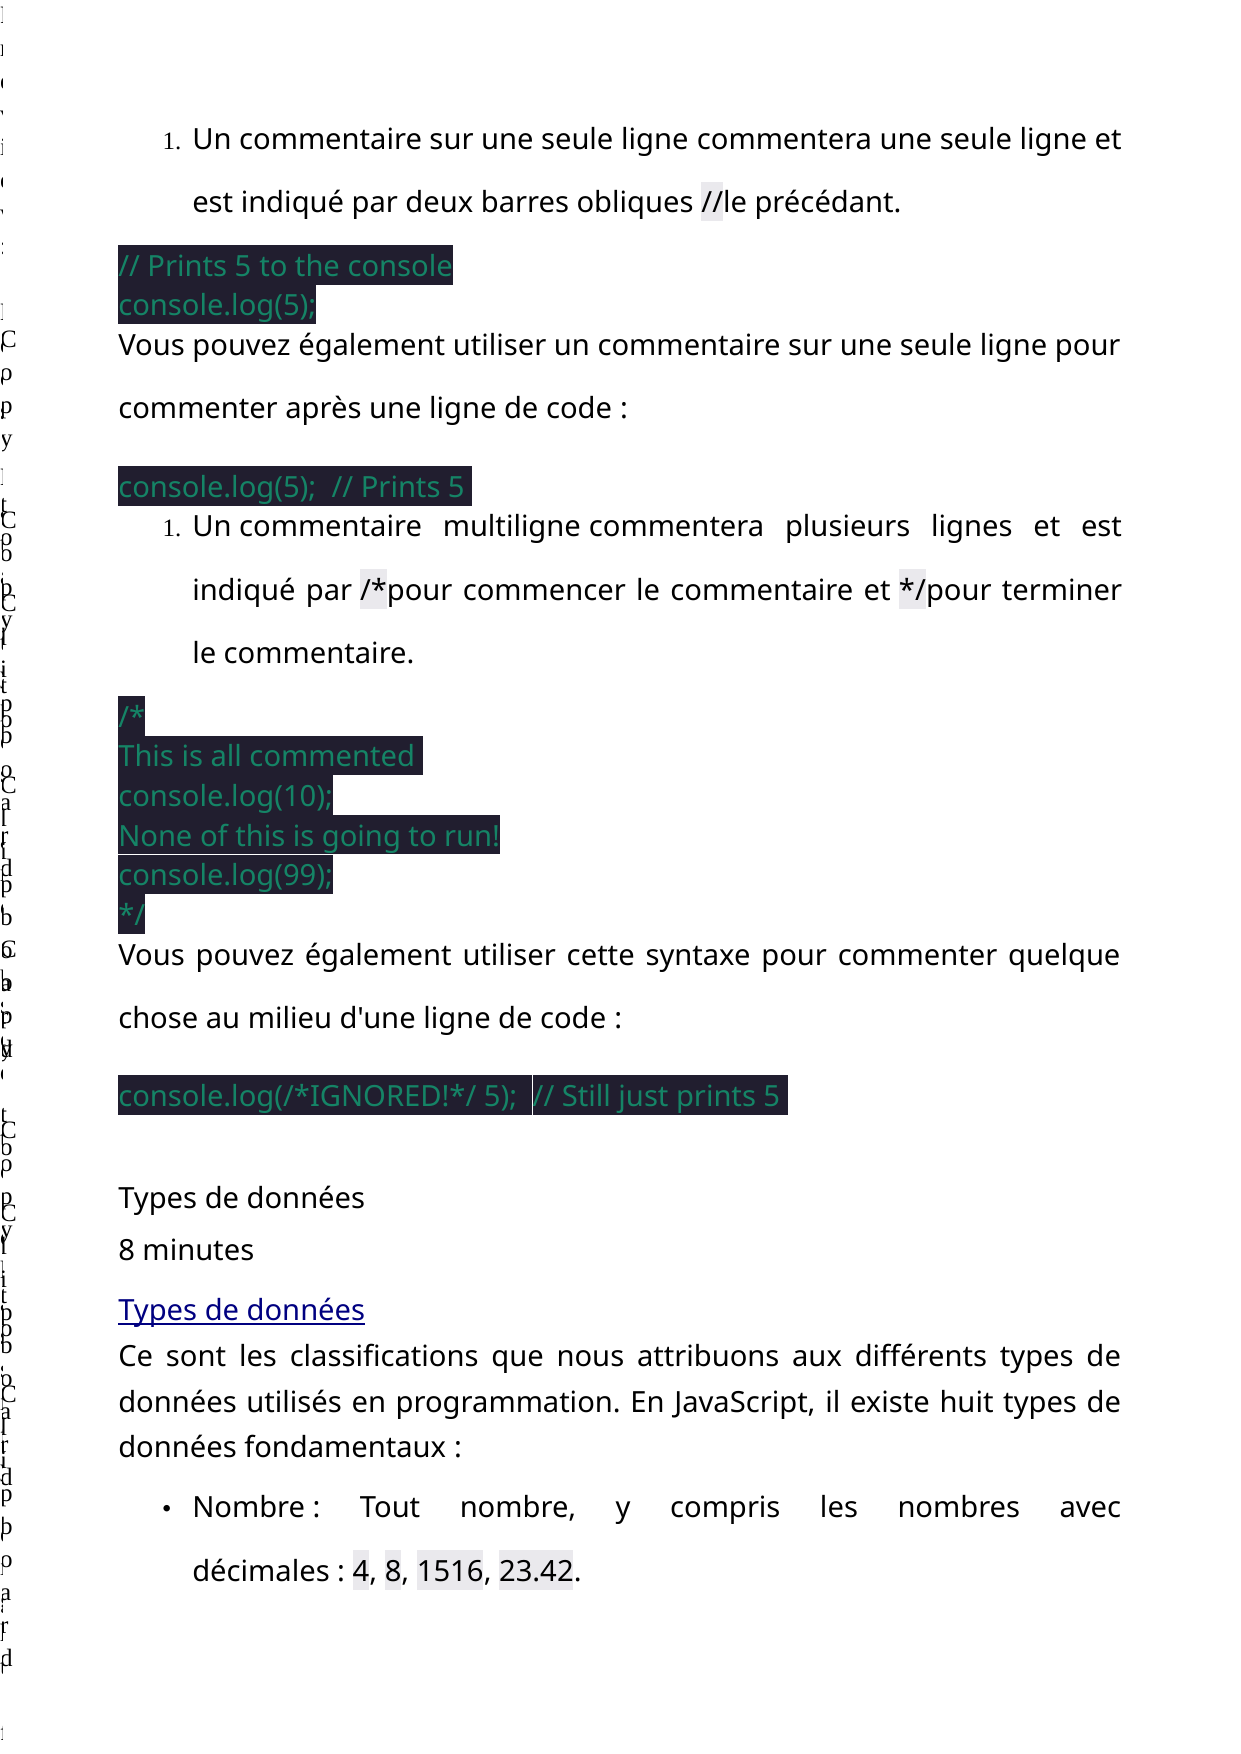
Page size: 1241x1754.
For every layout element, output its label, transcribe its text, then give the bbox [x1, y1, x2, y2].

text */ [118, 894, 1122, 934]
text console.log(10); [118, 775, 1122, 815]
list Un commentaire multiligne commentera plusieurs lignes et est indiqué par /*pour commencer le commentaire et */pour terminer le commentaire. [162, 506, 1122, 672]
text /* [118, 696, 1122, 736]
text Types de données [118, 1290, 1122, 1329]
text Vous pouvez également utiliser un commentaire sur une seule ligne pour commenter après une ligne de code : [118, 324, 1122, 427]
text console.log(99); [118, 854, 1122, 894]
text // Prints 5 to the console [118, 245, 1122, 285]
subtitle Types de données [118, 1177, 1122, 1217]
text console.log(5); [118, 285, 1122, 324]
text None of this is going to run! [118, 815, 1122, 854]
text console.log(/*IGNORED!*/ 5); // Still just prints 5 [118, 1075, 1122, 1115]
list Nombre : Tout nombre, y compris les nombres avec décimales : 4, 8, 1516, 23.42. [162, 1487, 1122, 1590]
text This is all commented [118, 736, 1122, 775]
text Ce sont les classifications que nous attribuons aux différents types de données utilisés en programmation. En JavaScript, il existe huit types de données fondamentaux : [118, 1335, 1122, 1466]
list Un commentaire sur une seule ligne commentera une seule ligne et est indiqué par deux barres obliques //le précédant. [162, 118, 1122, 221]
text 8 minutes [118, 1229, 1122, 1269]
text console.log(5); // Prints 5 [118, 466, 1122, 506]
text Vous pouvez également utiliser cette syntaxe pour commenter quelque chose au milieu d'une ligne de code : [118, 934, 1122, 1037]
